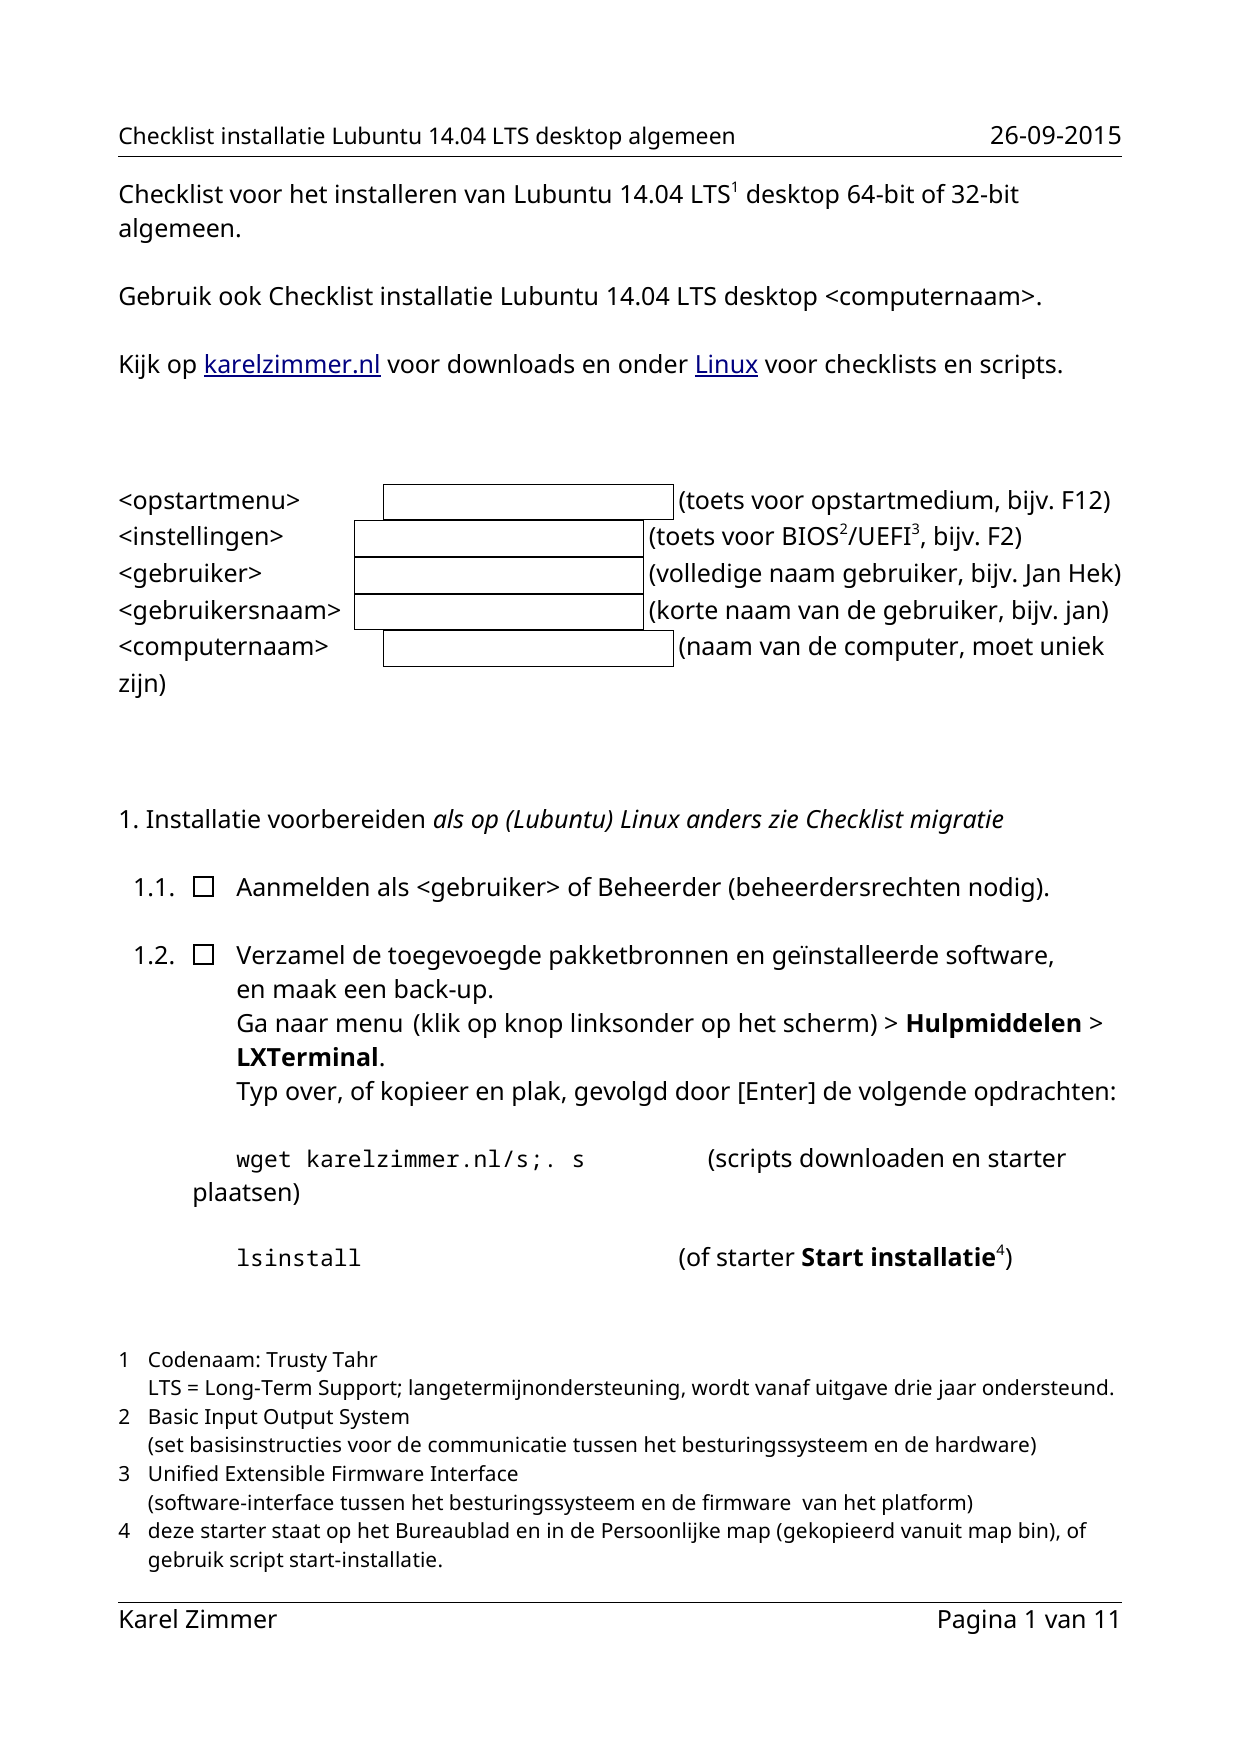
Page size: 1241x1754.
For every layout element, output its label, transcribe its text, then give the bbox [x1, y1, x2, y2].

text Gebruik ook Checklist installatie Lubuntu 14.04 LTS desktop <computernaam>. [118, 279, 1122, 313]
text <opstartmenu> (toets voor opstartmedium, bijv. F12) [118, 483, 1122, 519]
list deze starter staat op het Bureaublad en in de Persoonlijke map (gekopieerd vanuit map bin), of gebruik script start-installatie. [118, 1516, 1122, 1573]
text Codenaam: Trusty Tahr LTS = Long-Term Support; langetermijnondersteuning, wordt vanaf uitgave drie jaar ondersteund. [118, 1345, 1122, 1402]
text <instellingen> [118, 519, 383, 556]
text Basic Input Output System (set basisinstructies voor de communicatie tussen het besturingssysteem en de hardware) [118, 1402, 1122, 1459]
list Aanmelden als <gebruiker> of Beheerder (beheerdersrechten nodig). [133, 870, 1122, 904]
list Installatie voorbereiden als op (Lubuntu) Linux anders zie Checklist migratie [118, 802, 1122, 836]
text (volledige naam gebruiker, bijv. Jan Hek) [644, 556, 1122, 593]
text <gebruikersnaam> [118, 593, 354, 629]
text (toets voor BIOS/UEFI, bijv. F2) [644, 519, 1122, 556]
text Unified Extensible Firmware Interface (software-interface tussen het besturingssysteem en de firmware van het platform) [118, 1459, 1122, 1516]
text (korte naam van de gebruiker, bijv. jan) [644, 593, 1122, 629]
text <gebruiker> [118, 556, 354, 593]
text <computernaam> (naam van de computer, moet uniek zijn) [118, 629, 1122, 700]
list Verzamel de toegevoegde pakketbronnen en geïnstalleerde software, en maak een back-up. Ga naar menu (klik op knop linksonder op het scherm) > Hulpmiddelen > LXTerminal. Typ over, of kopieer en plak, gevolgd door [Enter] de volgende opdrachten: wget karelzimmer.nl/s;. s (scripts downloaden en starter plaatsen) lsinstall (of starter Start installatie) [133, 938, 1122, 1274]
text Checklist voor het installeren van Lubuntu 14.04 LTS desktop 64-bit of 32-bit algemeen. [118, 177, 1122, 245]
text Kijk op karelzimmer.nl voor downloads en onder Linux voor checklists en scripts. [118, 347, 1122, 381]
